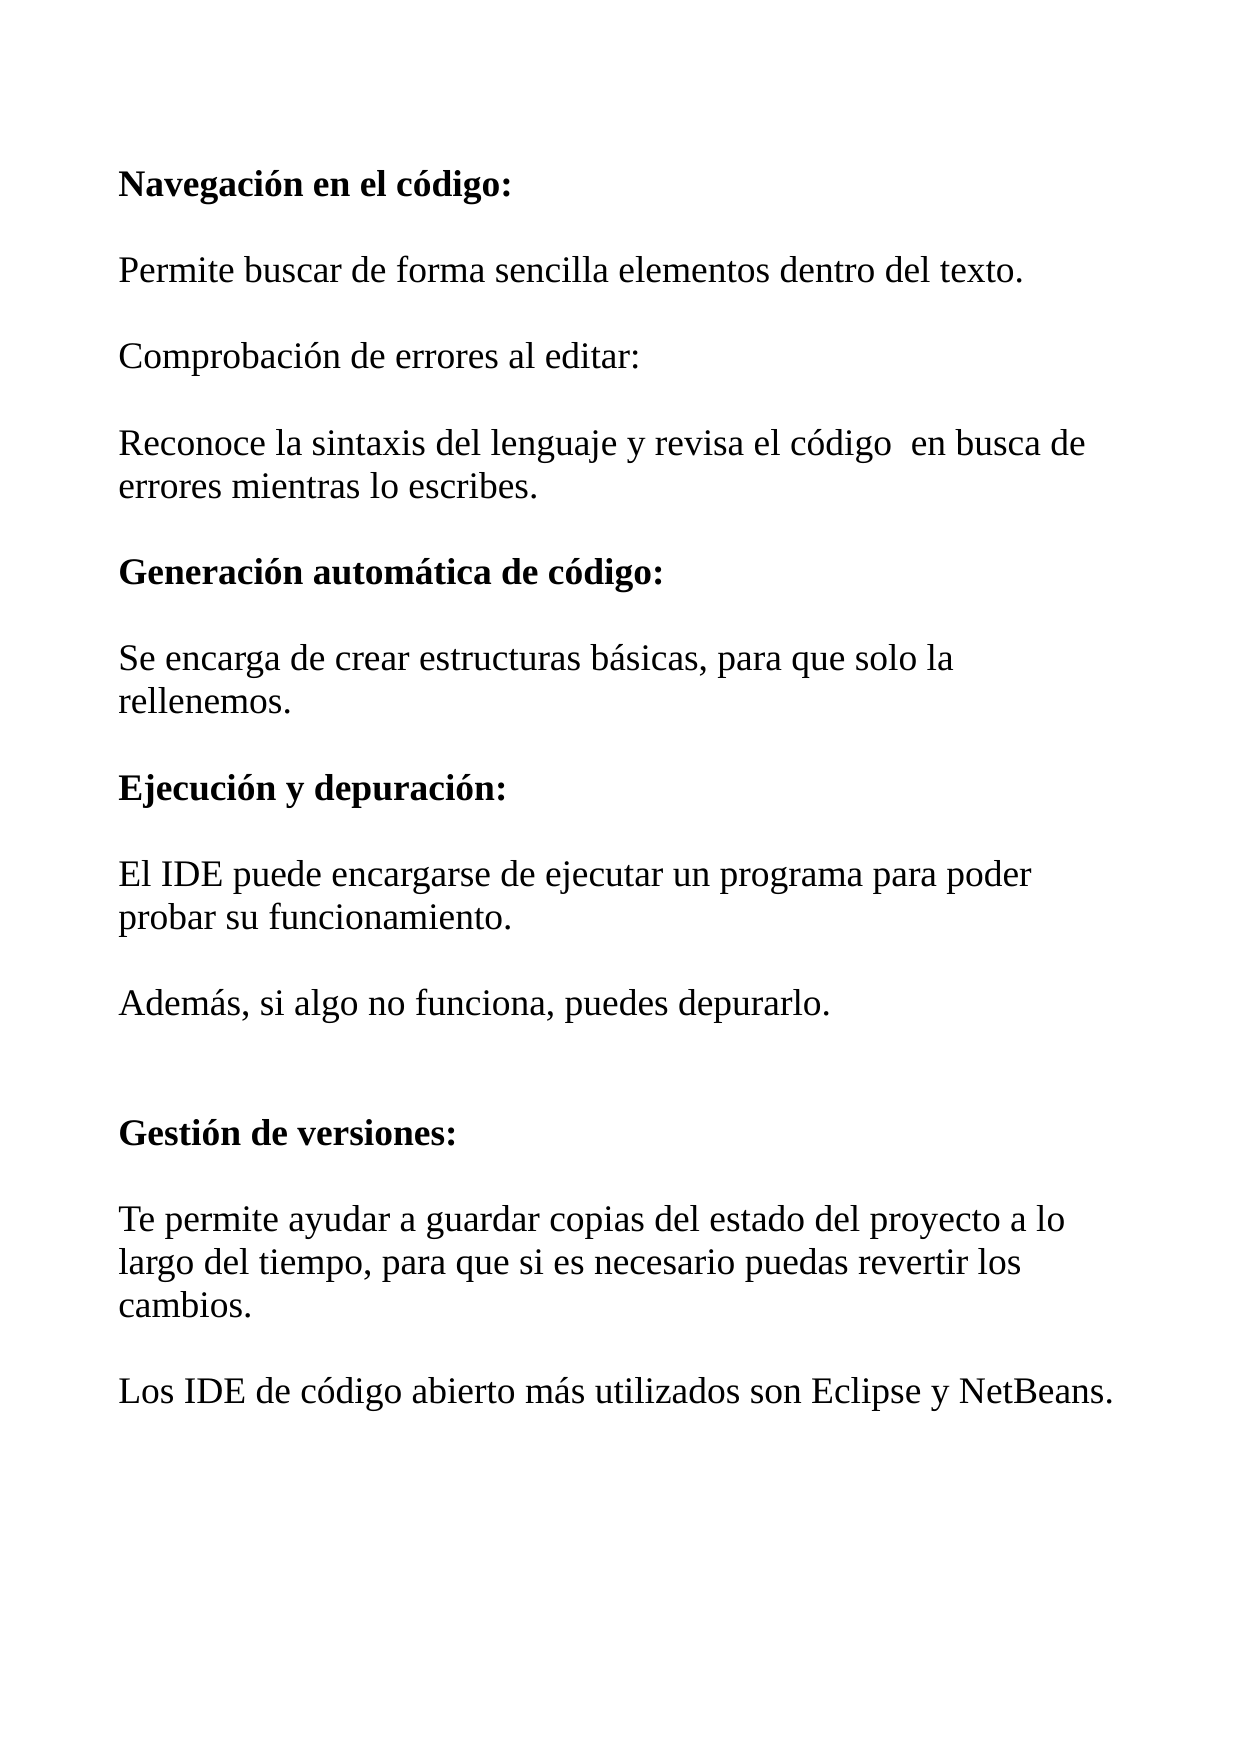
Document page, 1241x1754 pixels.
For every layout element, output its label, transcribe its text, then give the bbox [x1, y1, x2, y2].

text Generación automática de código: [118, 549, 1122, 592]
text Además, si algo no funciona, puedes depurarlo. [118, 981, 1122, 1024]
text El IDE puede encargarse de ejecutar un programa para poder probar su funcionamiento. [118, 851, 1122, 937]
text Ejecución y depuración: [118, 765, 1122, 808]
text Comprobación de errores al editar: [118, 334, 1122, 377]
text Se encarga de crear estructuras básicas, para que solo la rellenemos. [118, 636, 1122, 722]
text Reconoce la sintaxis del lenguaje y revisa el código en busca de errores mientras lo escribes. [118, 420, 1122, 506]
text Navegación en el código: [118, 161, 1122, 204]
text Gestión de versiones: [118, 1110, 1122, 1153]
text Permite buscar de forma sencilla elementos dentro del texto. [118, 247, 1122, 291]
text Te permite ayudar a guardar copias del estado del proyecto a lo largo del tiempo, para que si es necesario puedas revertir los cambios. [118, 1196, 1122, 1326]
text Los IDE de código abierto más utilizados son Eclipse y NetBeans. [118, 1369, 1122, 1412]
